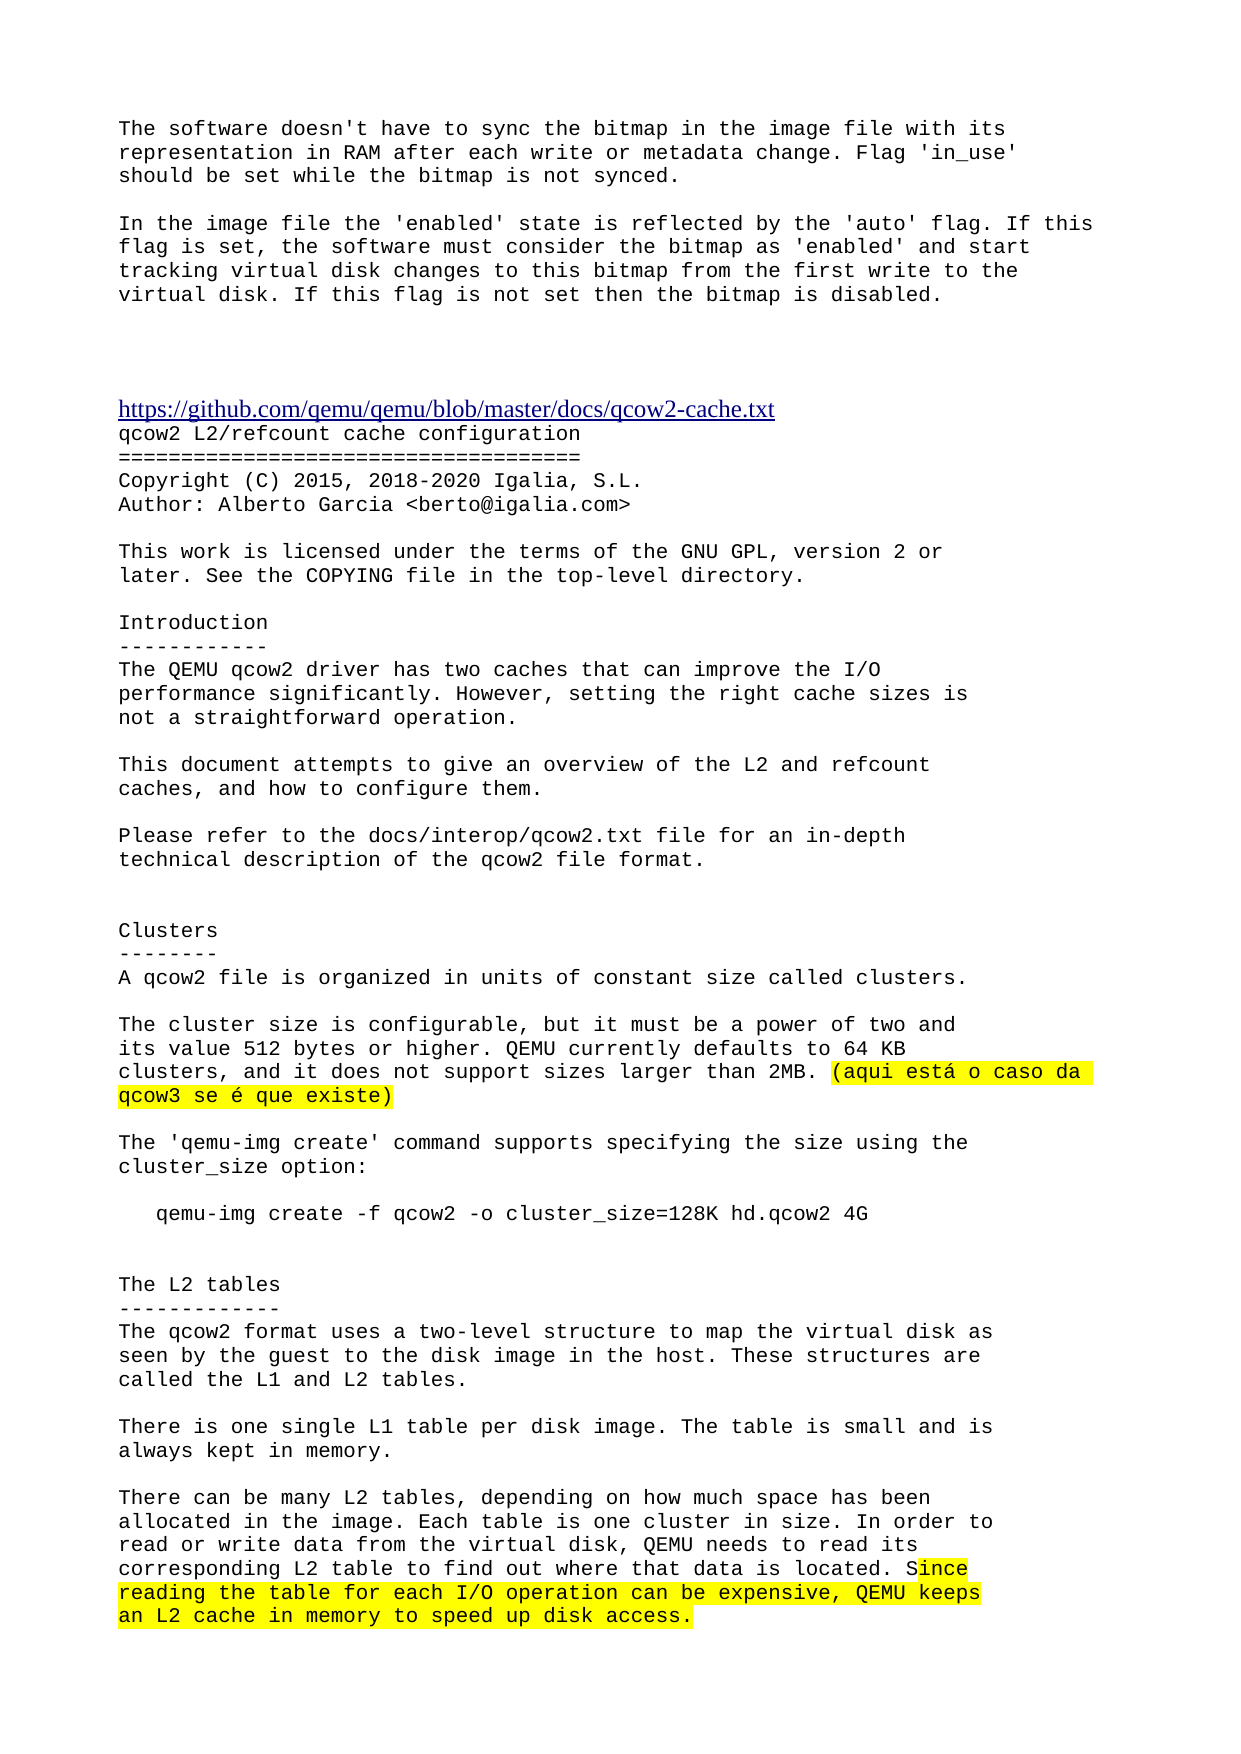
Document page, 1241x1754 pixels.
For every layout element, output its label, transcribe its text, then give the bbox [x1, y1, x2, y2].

text This document attempts to give an overview of the L2 and refcount [118, 754, 1122, 778]
text qemu-img create -f qcow2 -o cluster_size=128K hd.qcow2 4G [118, 1203, 1122, 1227]
text https://github.com/qemu/qemu/blob/master/docs/qcow2-cache.txt [118, 394, 1122, 423]
text Author: Alberto Garcia <berto@igalia.com> [118, 494, 1122, 518]
text always kept in memory. [118, 1440, 1122, 1463]
text called the L1 and L2 tables. [118, 1369, 1122, 1392]
text ===================================== [118, 447, 1122, 470]
text tracking virtual disk changes to this bitmap from the first write to the [118, 260, 1122, 284]
text Introduction [118, 612, 1122, 636]
text ------------- [118, 1298, 1122, 1322]
text There can be many L2 tables, depending on how much space has been [118, 1487, 1122, 1511]
text A qcow2 file is organized in units of constant size called clusters. [118, 967, 1122, 991]
text qcow2 L2/refcount cache configuration [118, 423, 1122, 447]
text The L2 tables [118, 1274, 1122, 1298]
text its value 512 bytes or higher. QEMU currently defaults to 64 KB [118, 1038, 1122, 1061]
text Copyright (C) 2015, 2018-2020 Igalia, S.L. [118, 470, 1122, 494]
text an L2 cache in memory to speed up disk access. [118, 1605, 1122, 1629]
text virtual disk. If this flag is not set then the bitmap is disabled. [118, 284, 1122, 307]
text The software doesn't have to sync the bitmap in the image file with its [118, 118, 1122, 142]
text cluster_size option: [118, 1156, 1122, 1180]
text should be set while the bitmap is not synced. [118, 165, 1122, 189]
text representation in RAM after each write or metadata change. Flag 'in_use' [118, 142, 1122, 165]
text seen by the guest to the disk image in the host. These structures are [118, 1345, 1122, 1369]
text Please refer to the docs/interop/qcow2.txt file for an in-depth [118, 825, 1122, 849]
text reading the table for each I/O operation can be expensive, QEMU keeps [118, 1582, 1122, 1605]
text ------------ [118, 636, 1122, 659]
text Clusters [118, 919, 1122, 943]
text later. See the COPYING file in the top-level directory. [118, 565, 1122, 588]
text The QEMU qcow2 driver has two caches that can improve the I/O [118, 659, 1122, 683]
text corresponding L2 table to find out where that data is located. Since [118, 1558, 1122, 1582]
text The 'qemu-img create' command supports specifying the size using the [118, 1132, 1122, 1156]
text allocated in the image. Each table is one cluster in size. In order to [118, 1511, 1122, 1534]
text performance significantly. However, setting the right cache sizes is [118, 683, 1122, 707]
text read or write data from the virtual disk, QEMU needs to read its [118, 1534, 1122, 1558]
text The cluster size is configurable, but it must be a power of two and [118, 1014, 1122, 1038]
text -------- [118, 943, 1122, 967]
text clusters, and it does not support sizes larger than 2MB. (aqui está o caso da qcow3 se é que existe) [118, 1061, 1122, 1109]
text technical description of the qcow2 file format. [118, 849, 1122, 872]
text flag is set, the software must consider the bitmap as 'enabled' and start [118, 236, 1122, 260]
text not a straightforward operation. [118, 707, 1122, 730]
text This work is licensed under the terms of the GNU GPL, version 2 or [118, 541, 1122, 565]
text In the image file the 'enabled' state is reflected by the 'auto' flag. If this [118, 213, 1122, 236]
text The qcow2 format uses a two-level structure to map the virtual disk as [118, 1322, 1122, 1345]
text caches, and how to configure them. [118, 778, 1122, 801]
text There is one single L1 table per disk image. The table is small and is [118, 1416, 1122, 1440]
